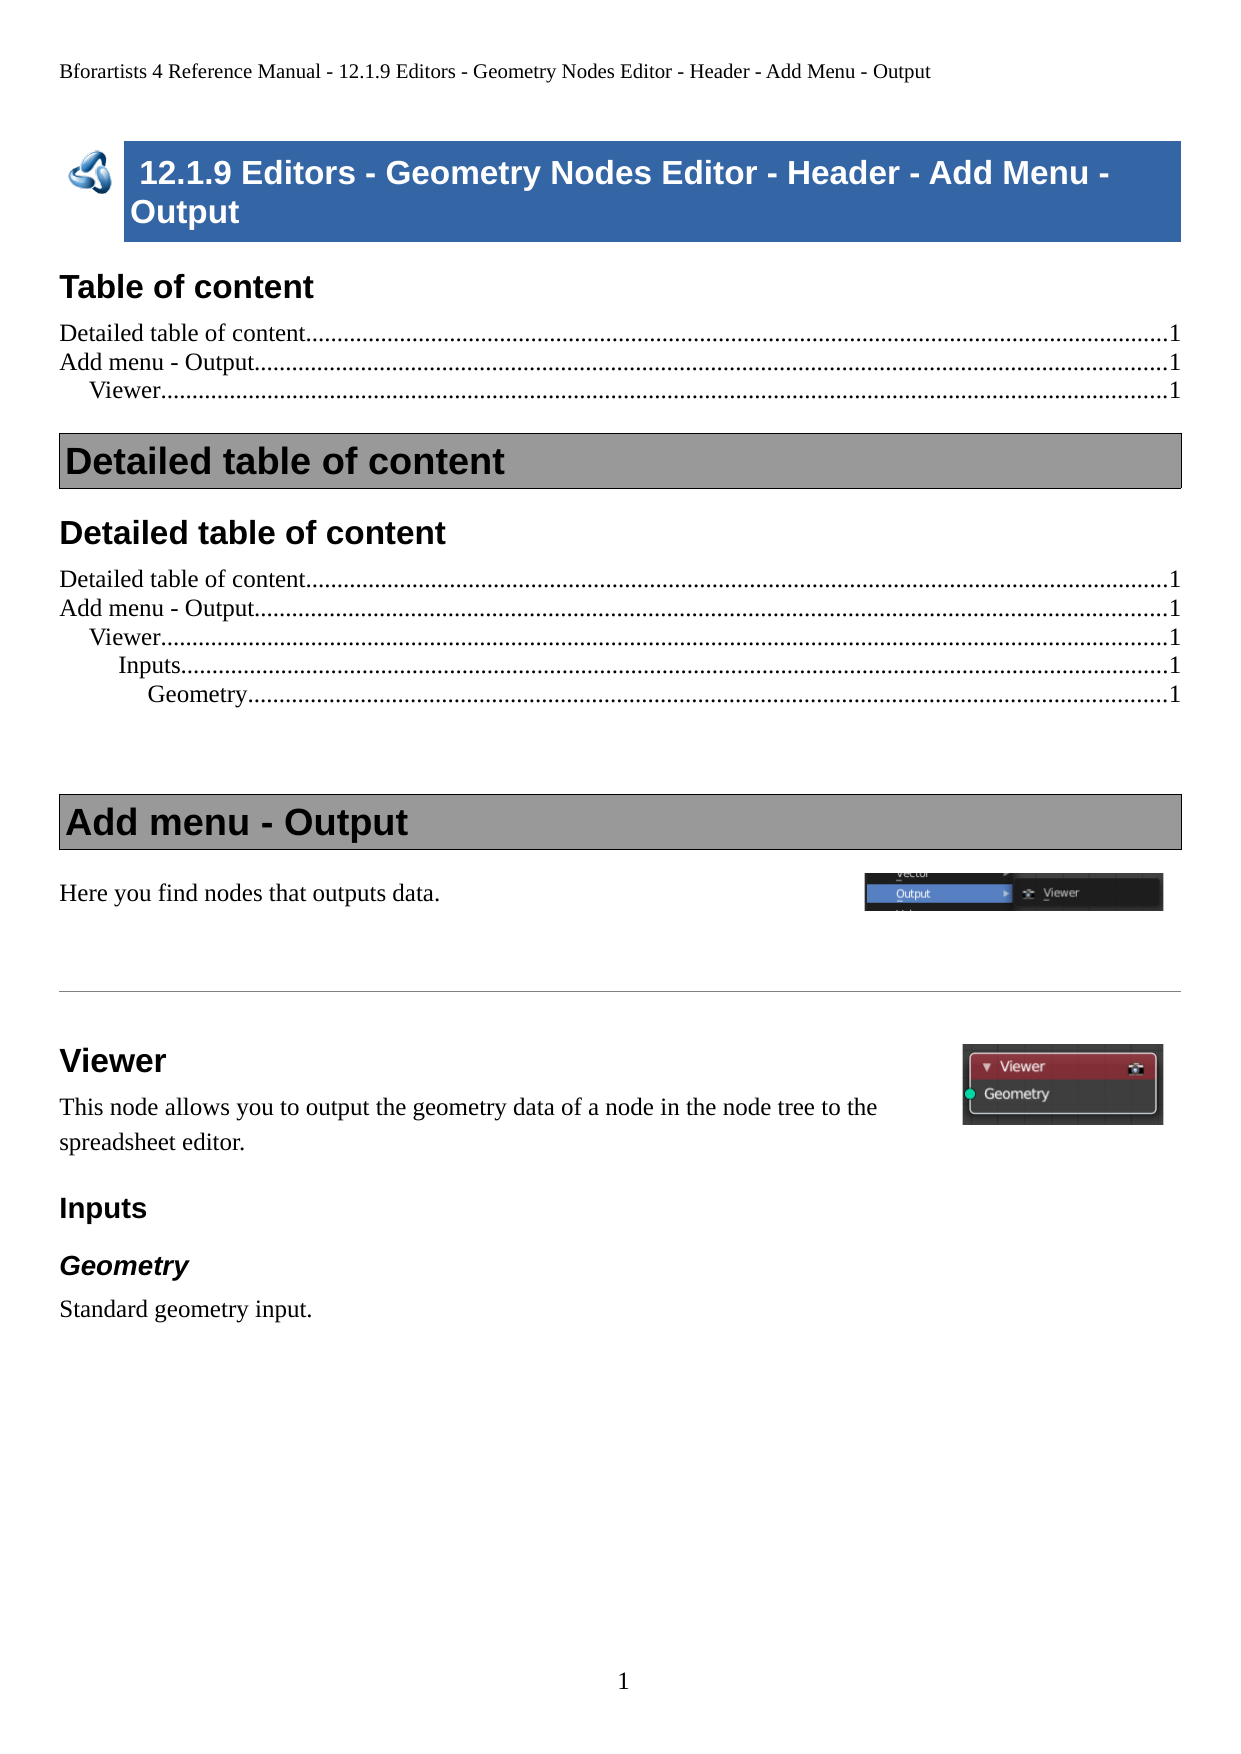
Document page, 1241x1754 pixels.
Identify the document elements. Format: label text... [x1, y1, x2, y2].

text Detailed table of content 1 [59, 564, 1181, 593]
subtitle Inputs [59, 1191, 1181, 1224]
text Detailed table of content 1 [59, 318, 1181, 347]
subtitle Viewer [59, 1041, 1181, 1080]
table_header 12.1.9 Editors - Geometry Nodes Editor - Header - Add Menu - Output [124, 141, 1181, 242]
subtitle Geometry [59, 1249, 1181, 1281]
table_header Detailed table of content [60, 434, 1181, 488]
subtitle Detailed table of content [59, 513, 1181, 552]
text Standard geometry input. [59, 1294, 1181, 1322]
text Viewer 1 [88, 622, 1181, 650]
text Add menu - Output 1 [59, 593, 1181, 622]
text This node allows you to output the geometry data of a node in the node tree to the spreadsheet editor. [59, 1092, 1181, 1156]
picture [962, 1044, 1164, 1125]
subtitle Table of content [59, 267, 1181, 305]
text Add menu - Output 1 [59, 347, 1181, 375]
picture [65, 147, 114, 197]
text Inputs 1 [118, 650, 1181, 679]
table_header [59, 141, 124, 242]
text Here you find nodes that outputs data. [59, 878, 864, 907]
text Viewer 1 [88, 375, 1181, 404]
picture [864, 873, 1164, 911]
text Geometry 1 [147, 679, 1181, 708]
table_header Add menu - Output [60, 795, 1181, 849]
